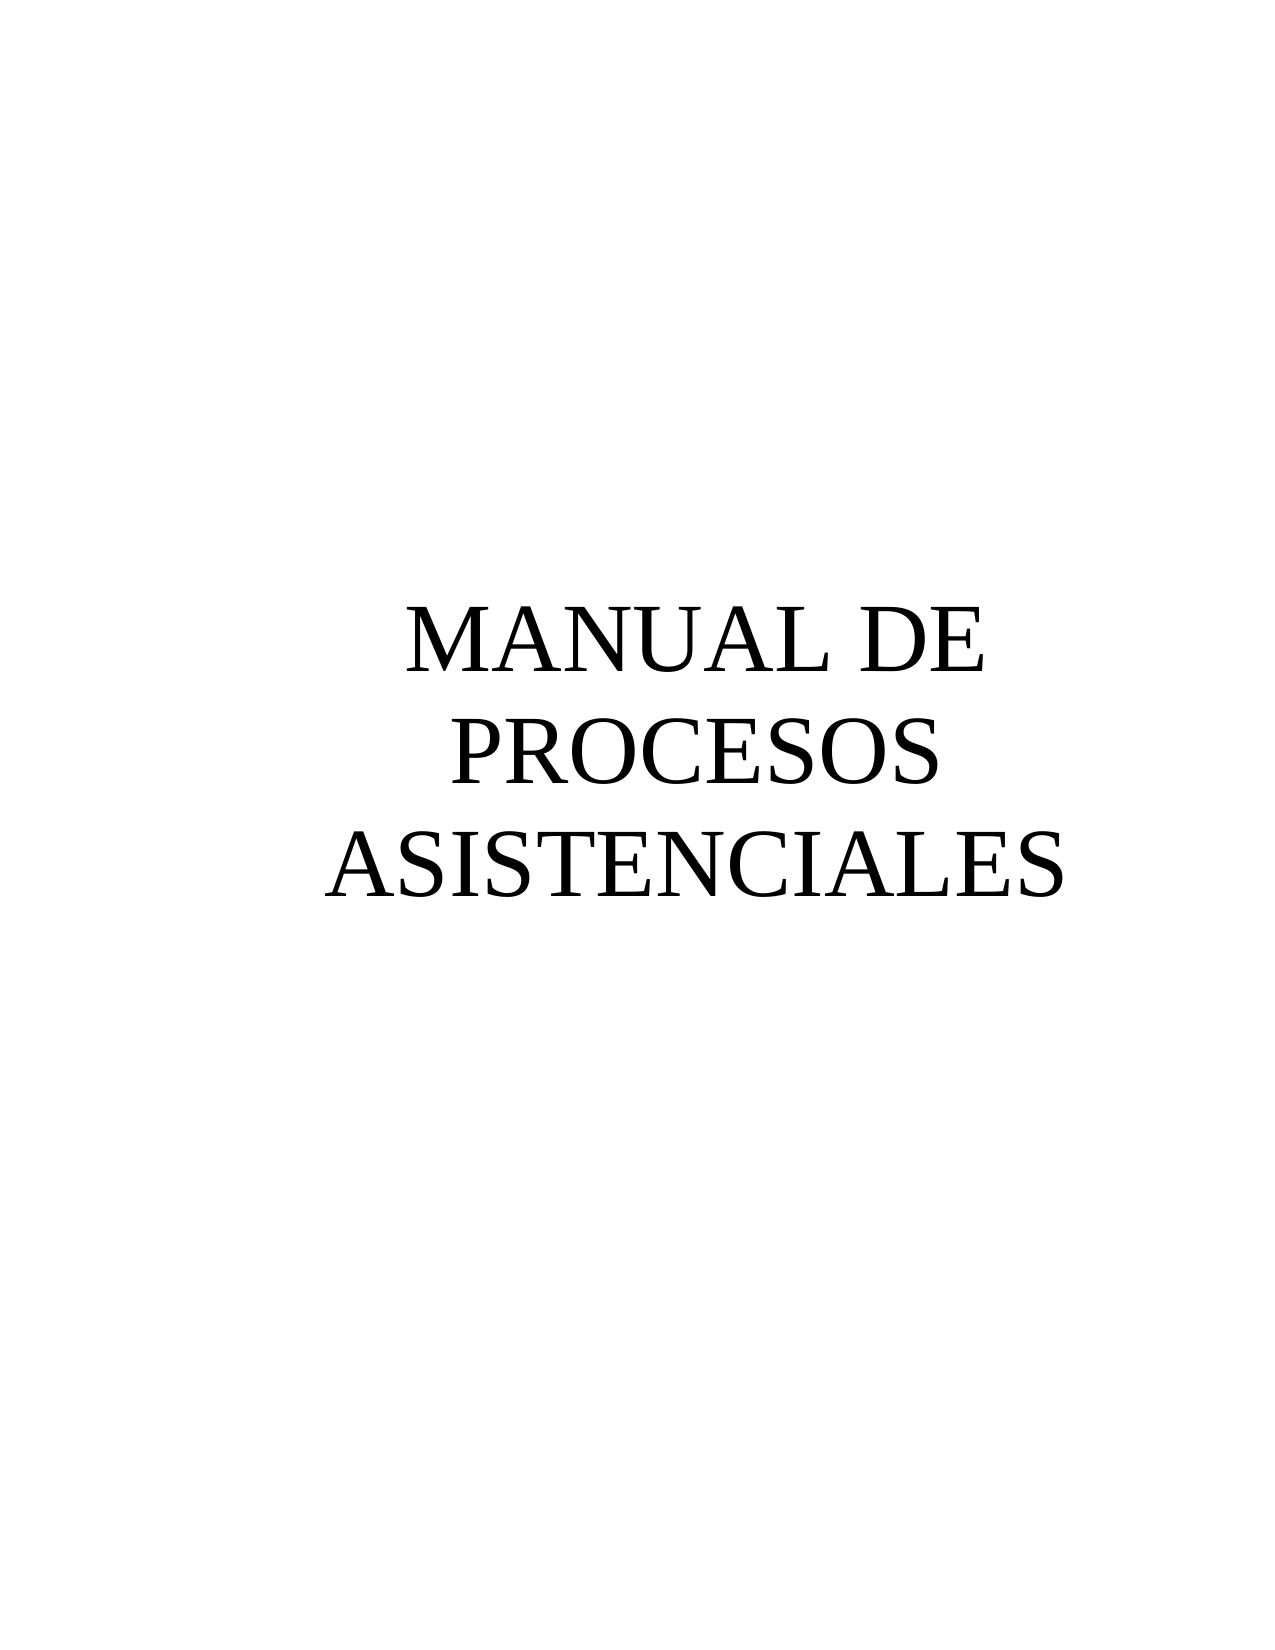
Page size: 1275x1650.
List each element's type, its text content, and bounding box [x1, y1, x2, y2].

text [612, 1481, 779, 1648]
text MANUAL DE PROCESOS ASISTENCIALES [236, 580, 1157, 917]
